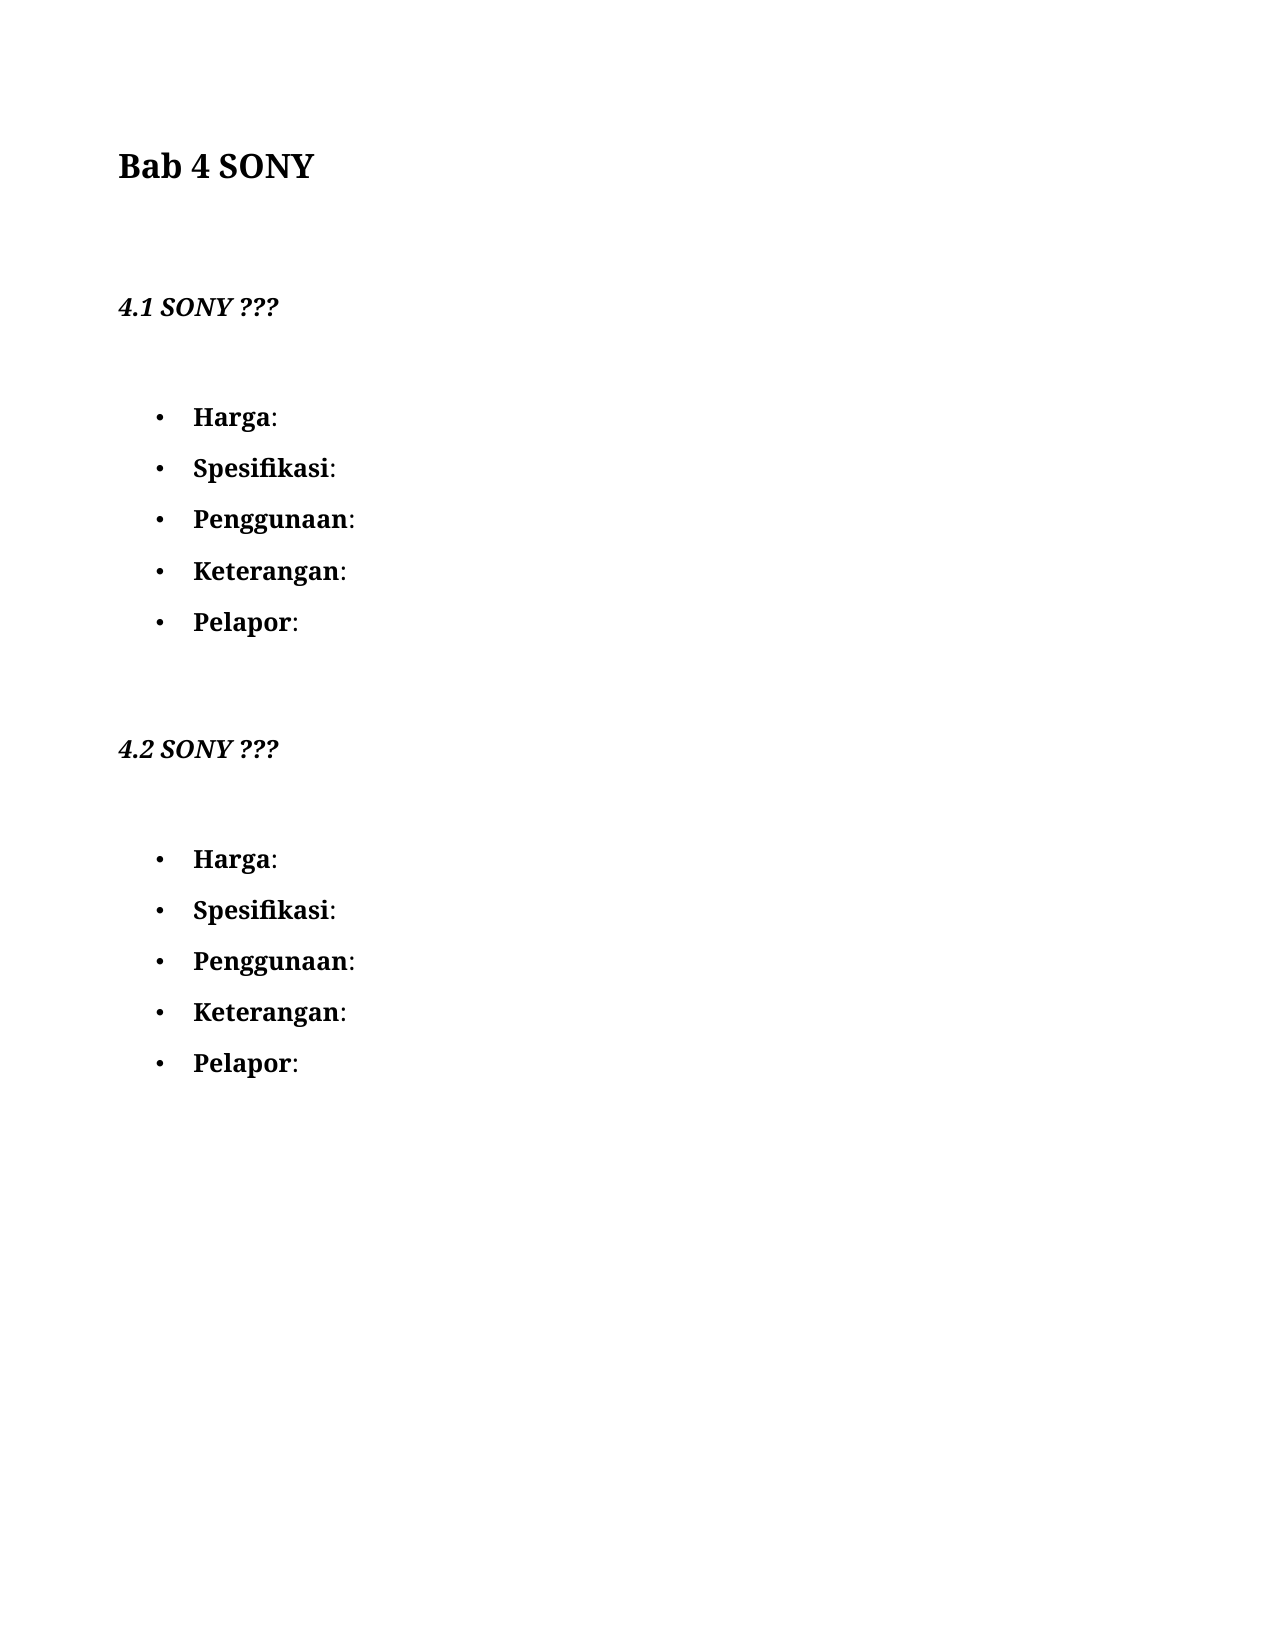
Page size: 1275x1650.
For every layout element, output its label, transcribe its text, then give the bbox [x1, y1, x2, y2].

subtitle 4.2 SONY ??? [118, 731, 1157, 765]
subtitle 4.1 SONY ??? [118, 290, 1157, 324]
list Spesifikasi: [156, 892, 1157, 926]
list Harga: [156, 400, 1157, 434]
subtitle Bab 4 SONY [118, 143, 1157, 189]
list Spesifikasi: [156, 451, 1157, 485]
list Keterangan: [156, 553, 1157, 587]
list Harga: [156, 841, 1157, 875]
list Pelapor: [156, 1046, 1157, 1079]
list Penggunaan: [156, 502, 1157, 536]
list Keterangan: [156, 994, 1157, 1028]
list Pelapor: [156, 604, 1157, 638]
list Penggunaan: [156, 943, 1157, 977]
